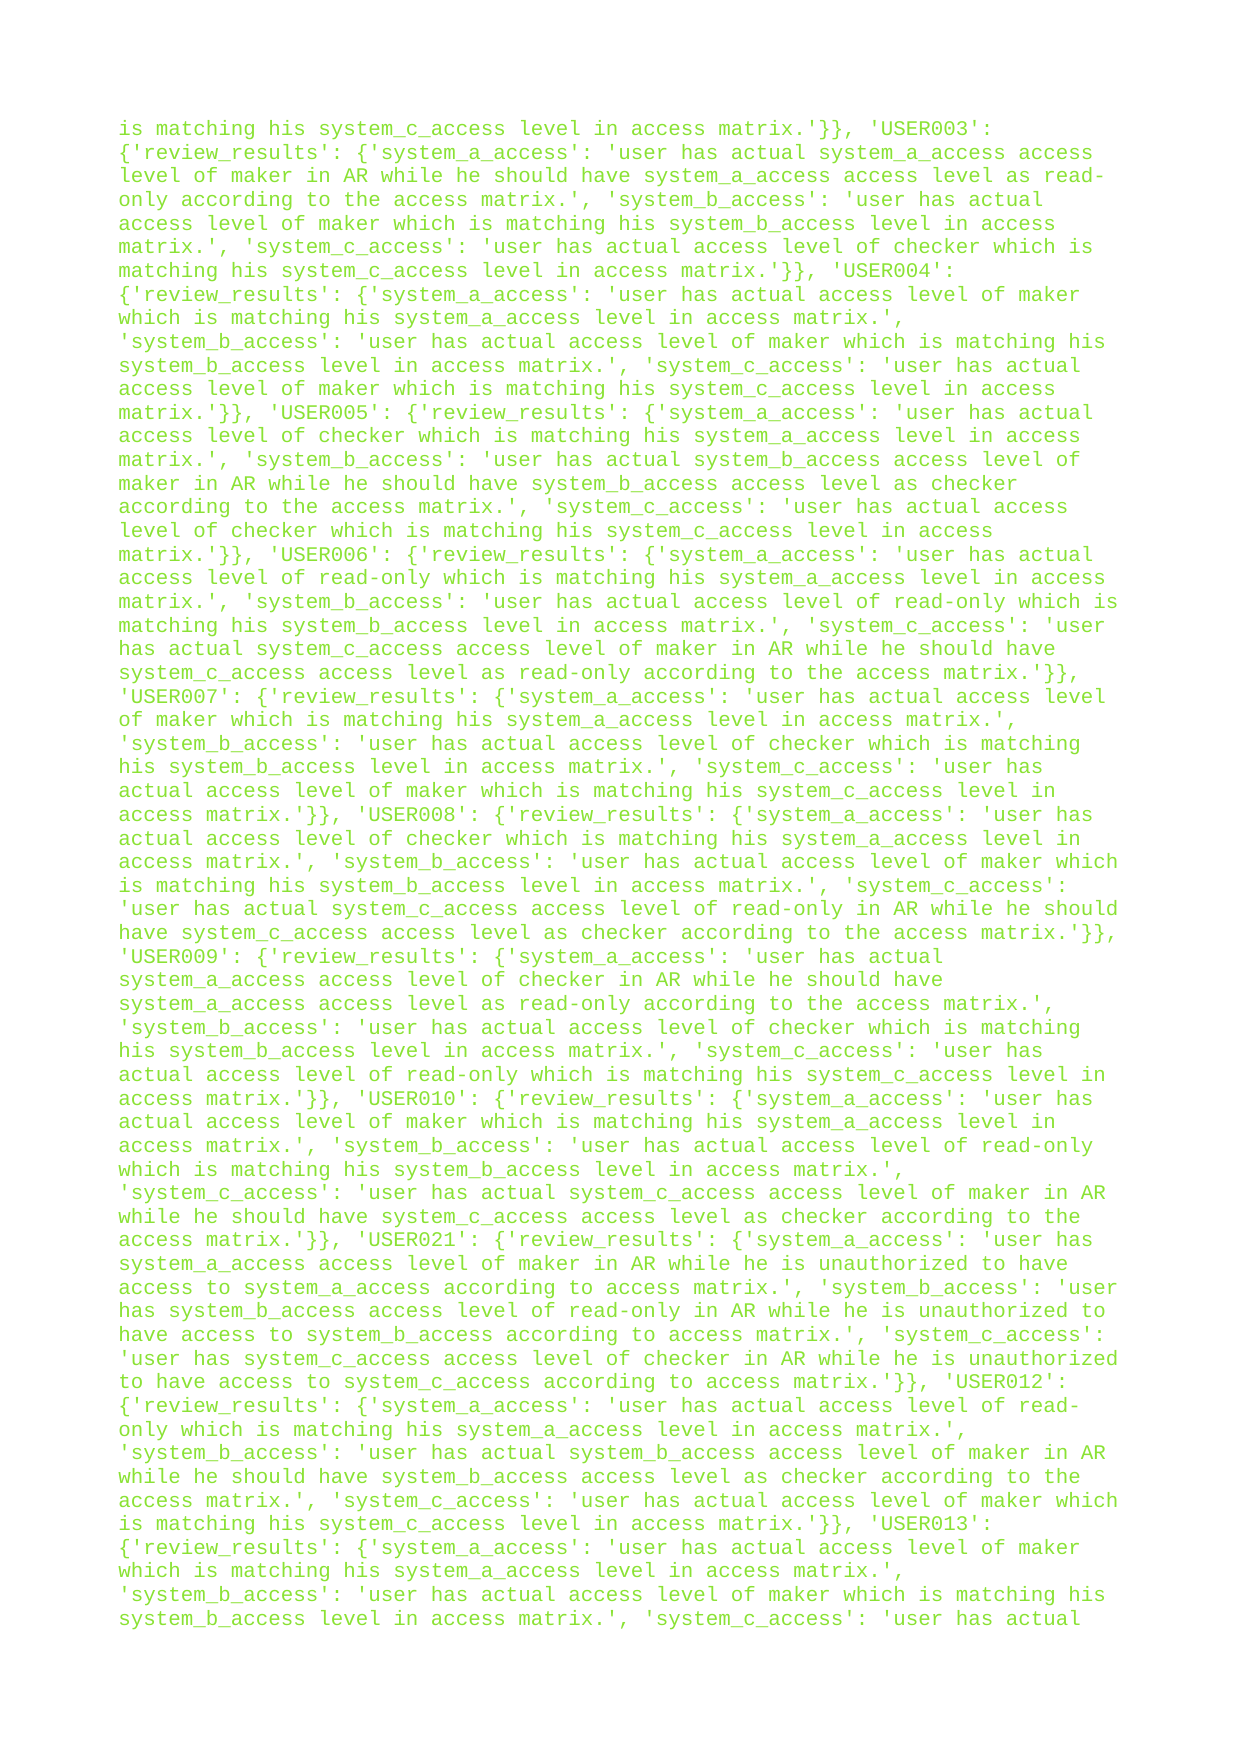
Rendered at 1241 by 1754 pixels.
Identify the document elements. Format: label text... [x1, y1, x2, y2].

text is matching his system_c_access level in access matrix.'}}, 'USER003': {'review_results': {'system_a_access': 'user has actual system_a_access access level of maker in AR while he should have system_a_access access level as read-only according to the access matrix.', 'system_b_access': 'user has actual access level of maker which is matching his system_b_access level in access matrix.', 'system_c_access': 'user has actual access level of checker which is matching his system_c_access level in access matrix.'}}, 'USER004': {'review_results': {'system_a_access': 'user has actual access level of maker which is matching his system_a_access level in access matrix.', 'system_b_access': 'user has actual access level of maker which is matching his system_b_access level in access matrix.', 'system_c_access': 'user has actual access level of maker which is matching his system_c_access level in access matrix.'}}, 'USER005': {'review_results': {'system_a_access': 'user has actual access level of checker which is matching his system_a_access level in access matrix.', 'system_b_access': 'user has actual system_b_access access level of maker in AR while he should have system_b_access access level as checker according to the access matrix.', 'system_c_access': 'user has actual access level of checker which is matching his system_c_access level in access matrix.'}}, 'USER006': {'review_results': {'system_a_access': 'user has actual access level of read-only which is matching his system_a_access level in access matrix.', 'system_b_access': 'user has actual access level of read-only which is matching his system_b_access level in access matrix.', 'system_c_access': 'user has actual system_c_access access level of maker in AR while he should have system_c_access access level as read-only according to the access matrix.'}}, 'USER007': {'review_results': {'system_a_access': 'user has actual access level of maker which is matching his system_a_access level in access matrix.', 'system_b_access': 'user has actual access level of checker which is matching his system_b_access level in access matrix.', 'system_c_access': 'user has actual access level of maker which is matching his system_c_access level in access matrix.'}}, 'USER008': {'review_results': {'system_a_access': 'user has actual access level of checker which is matching his system_a_access level in access matrix.', 'system_b_access': 'user has actual access level of maker which is matching his system_b_access level in access matrix.', 'system_c_access': 'user has actual system_c_access access level of read-only in AR while he should have system_c_access access level as checker according to the access matrix.'}}, 'USER009': {'review_results': {'system_a_access': 'user has actual system_a_access access level of checker in AR while he should have system_a_access access level as read-only according to the access matrix.', 'system_b_access': 'user has actual access level of checker which is matching his system_b_access level in access matrix.', 'system_c_access': 'user has actual access level of read-only which is matching his system_c_access level in access matrix.'}}, 'USER010': {'review_results': {'system_a_access': 'user has actual access level of maker which is matching his system_a_access level in access matrix.', 'system_b_access': 'user has actual access level of read-only which is matching his system_b_access level in access matrix.', 'system_c_access': 'user has actual system_c_access access level of maker in AR while he should have system_c_access access level as checker according to the access matrix.'}}, 'USER021': {'review_results': {'system_a_access': 'user has system_a_access access level of maker in AR while he is unauthorized to have access to system_a_access according to access matrix.', 'system_b_access': 'user has system_b_access access level of read-only in AR while he is unauthorized to have access to system_b_access according to access matrix.', 'system_c_access': 'user has system_c_access access level of checker in AR while he is unauthorized to have access to system_c_access according to access matrix.'}}, 'USER012': {'review_results': {'system_a_access': 'user has actual access level of read-only which is matching his system_a_access level in access matrix.', 'system_b_access': 'user has actual system_b_access access level of maker in AR while he should have system_b_access access level as checker according to the access matrix.', 'system_c_access': 'user has actual access level of maker which is matching his system_c_access level in access matrix.'}}, 'USER013': {'review_results': {'system_a_access': 'user has actual access level of maker which is matching his system_a_access level in access matrix.', 'system_b_access': 'user has actual access level of maker which is matching his system_b_access level in access matrix.', 'system_c_access': 'user has actual [118, 118, 1122, 1631]
